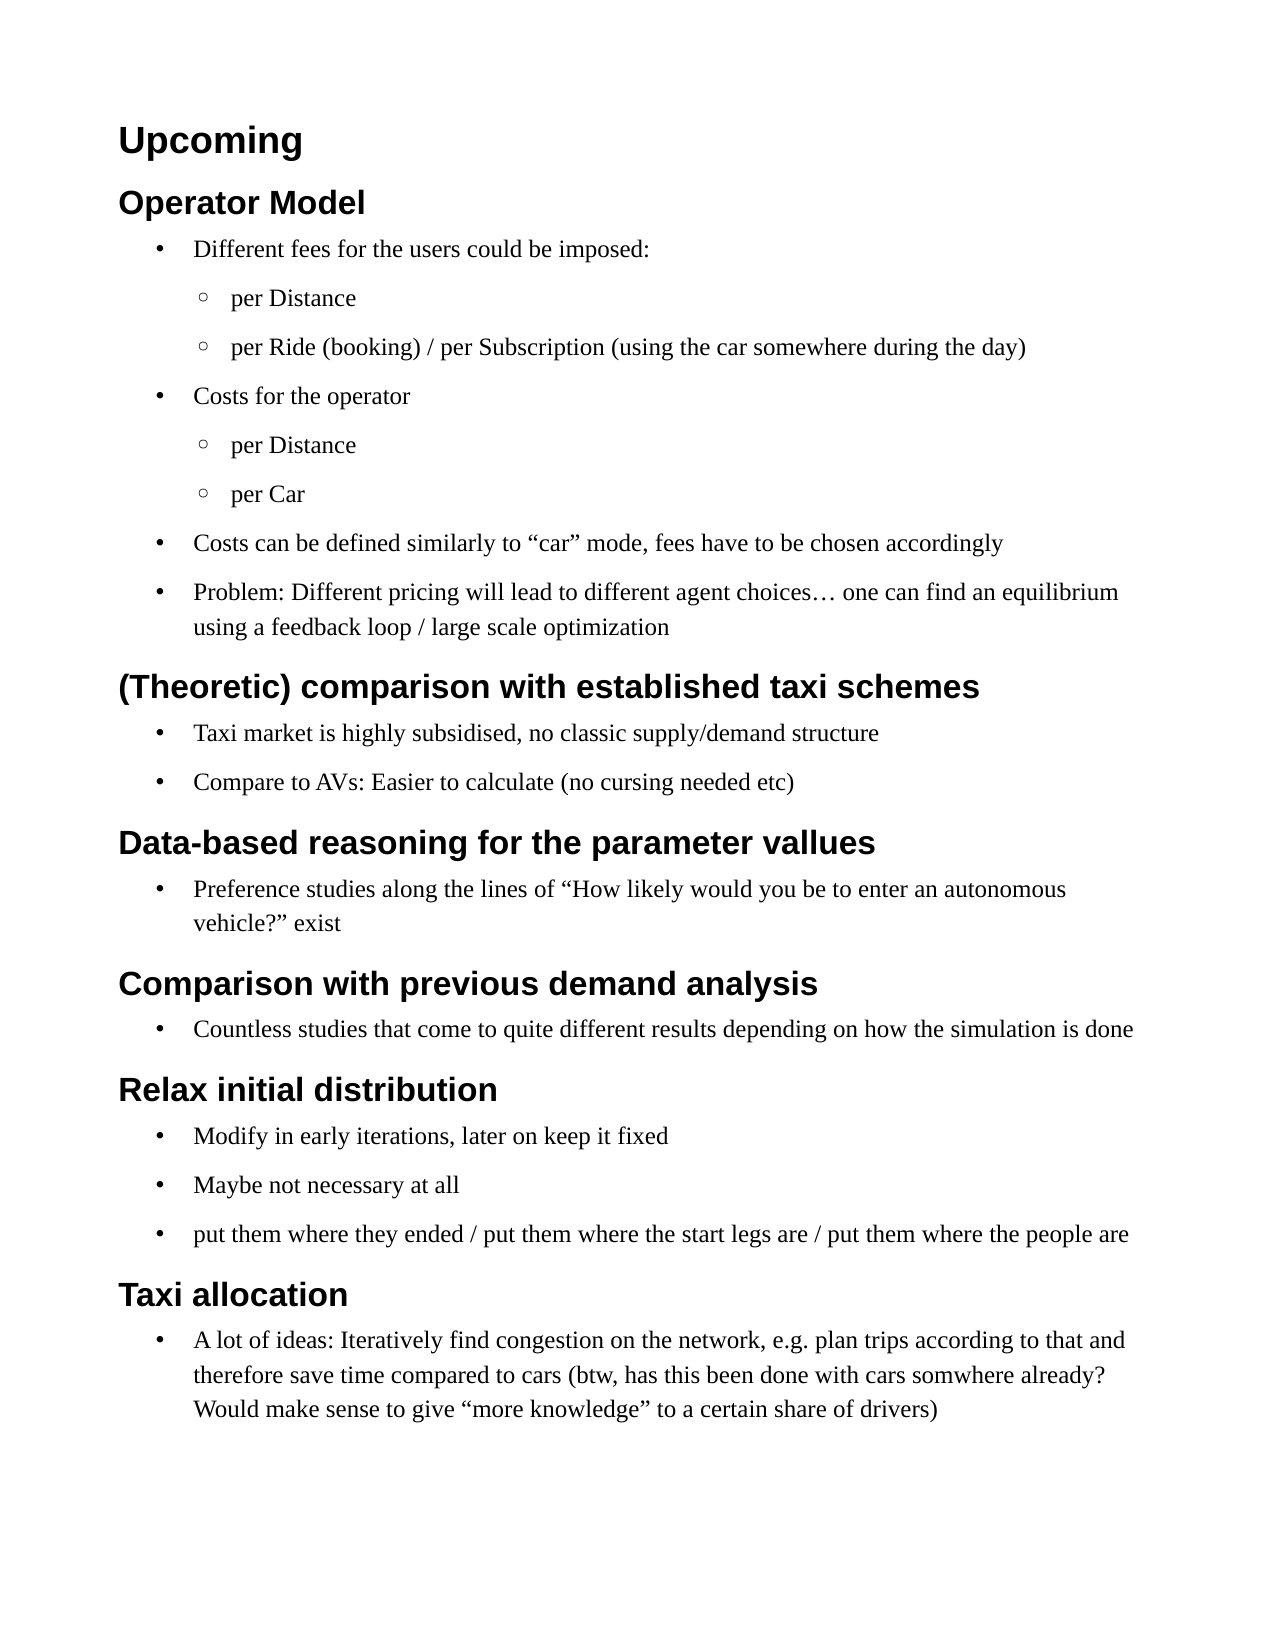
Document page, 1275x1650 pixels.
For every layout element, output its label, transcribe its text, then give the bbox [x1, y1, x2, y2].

subtitle (Theoretic) comparison with established taxi schemes [118, 667, 1157, 706]
subtitle Taxi allocation [118, 1274, 1157, 1313]
list Taxi market is highly subsidised, no classic supply/demand structure [156, 718, 1157, 747]
subtitle Comparison with previous demand analysis [118, 963, 1157, 1002]
list Preference studies along the lines of “How likely would you be to enter an autonomous vehicle?” exist [156, 874, 1157, 937]
subtitle Upcoming [118, 118, 1157, 162]
list Countless studies that come to quite different results depending on how the simulation is done [156, 1014, 1157, 1043]
list A lot of ideas: Iteratively find congestion on the network, e.g. plan trips according to that and therefore save time compared to cars (btw, has this been done with cars somwhere already? Would make sense to give “more knowledge” to a certain share of drivers) [156, 1326, 1157, 1423]
list per Ride (booking) / per Subscription (using the car somewhere during the day) [193, 332, 1157, 361]
list put them where they ended / put them where the start legs are / put them where the people are [156, 1219, 1157, 1248]
list Problem: Different pricing will lead to different agent choices… one can find an equilibrium using a feedback loop / large scale optimization [156, 577, 1157, 640]
subtitle Data-based reasoning for the parameter vallues [118, 822, 1157, 861]
subtitle Operator Model [118, 183, 1157, 221]
subtitle Relax initial distribution [118, 1070, 1157, 1108]
list per Distance [193, 430, 1157, 459]
list Costs can be defined similarly to “car” mode, fees have to be chosen accordingly [156, 528, 1157, 557]
list per Distance [193, 283, 1157, 312]
list Compare to AVs: Easier to calculate (no cursing needed etc) [156, 767, 1157, 796]
list per Car [193, 479, 1157, 508]
list Modify in early iterations, later on keep it fixed [156, 1121, 1157, 1150]
list Maybe not necessary at all [156, 1170, 1157, 1199]
list Different fees for the users could be imposed: [156, 234, 1157, 262]
list Costs for the operator [156, 381, 1157, 410]
